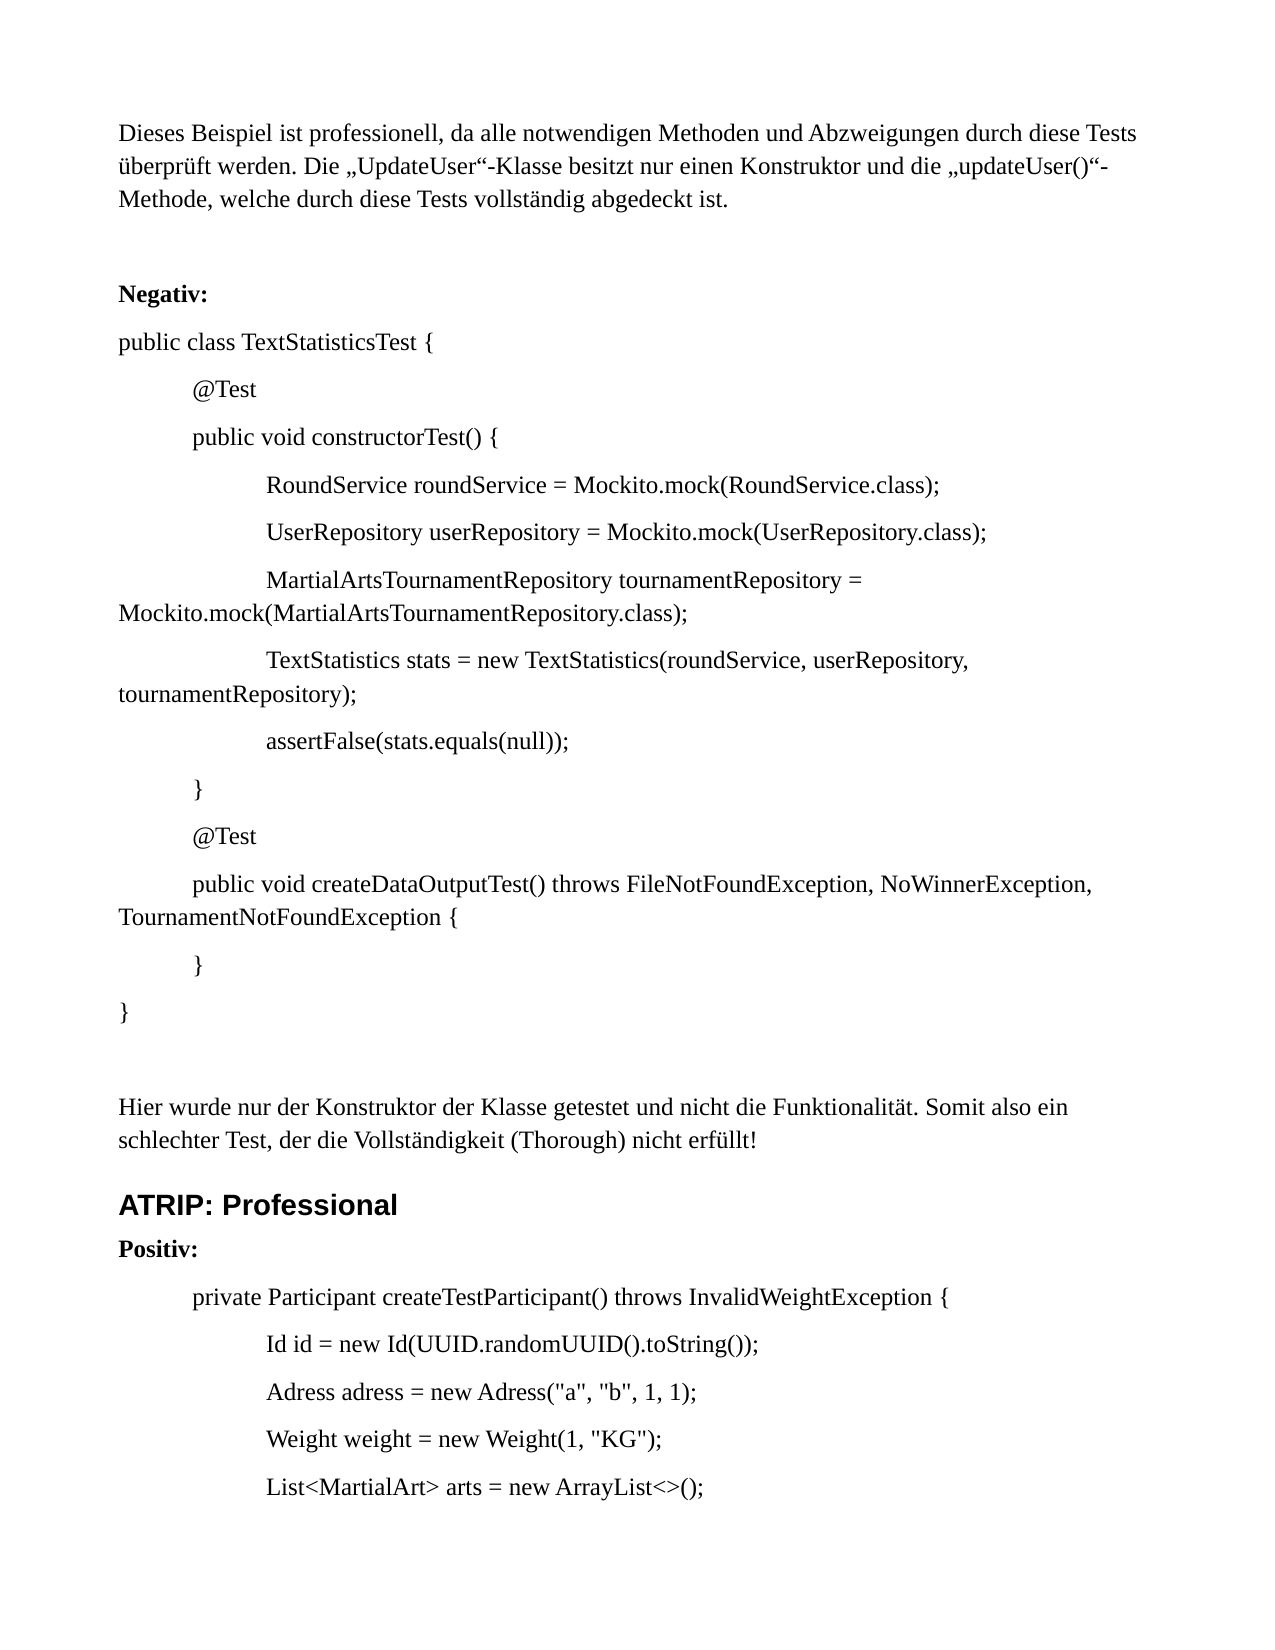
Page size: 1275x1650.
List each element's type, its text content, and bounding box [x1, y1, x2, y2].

text Positiv: [118, 1234, 1157, 1263]
text assertFalse(stats.equals(null)); [118, 726, 1157, 755]
subtitle ATRIP: Professional [118, 1188, 1157, 1221]
text Hier wurde nur der Konstruktor der Klasse getestet und nicht die Funktionalität. Somit also ein schlechter Test, der die Vollständigkeit (Thorough) nicht erfüllt! [118, 1092, 1157, 1154]
text UserRepository userRepository = Mockito.mock(UserRepository.class); [118, 517, 1157, 546]
text TextStatistics stats = new TextStatistics(roundService, userRepository, tournamentRepository); [118, 646, 1157, 707]
text } [118, 950, 1157, 978]
text public void createDataOutputTest() throws FileNotFoundException, NoWinnerException, TournamentNotFoundException { [118, 869, 1157, 931]
text List<MartialArt> arts = new ArrayList<>(); [118, 1472, 1157, 1501]
text Adress adress = new Adress("a", "b", 1, 1); [118, 1377, 1157, 1406]
text Weight weight = new Weight(1, "KG"); [118, 1424, 1157, 1453]
text public void constructorTest() { [118, 422, 1157, 451]
text public class TextStatisticsTest { [118, 327, 1157, 356]
text @Test [118, 374, 1157, 403]
text } [118, 997, 1157, 1026]
text MartialArtsTournamentRepository tournamentRepository = Mockito.mock(MartialArtsTournamentRepository.class); [118, 565, 1157, 627]
text Negativ: [118, 279, 1157, 308]
text @Test [118, 821, 1157, 850]
text private Participant createTestParticipant() throws InvalidWeightException { [118, 1282, 1157, 1310]
text Id id = new Id(UUID.randomUUID().toString()); [118, 1329, 1157, 1358]
text Dieses Beispiel ist professionell, da alle notwendigen Methoden und Abzweigungen durch diese Tests überprüft werden. Die „UpdateUser“-Klasse besitzt nur einen Konstruktor und die „updateUser()“-Methode, welche durch diese Tests vollständig abgedeckt ist. [118, 118, 1157, 213]
text } [118, 774, 1157, 803]
text RoundService roundService = Mockito.mock(RoundService.class); [118, 470, 1157, 498]
